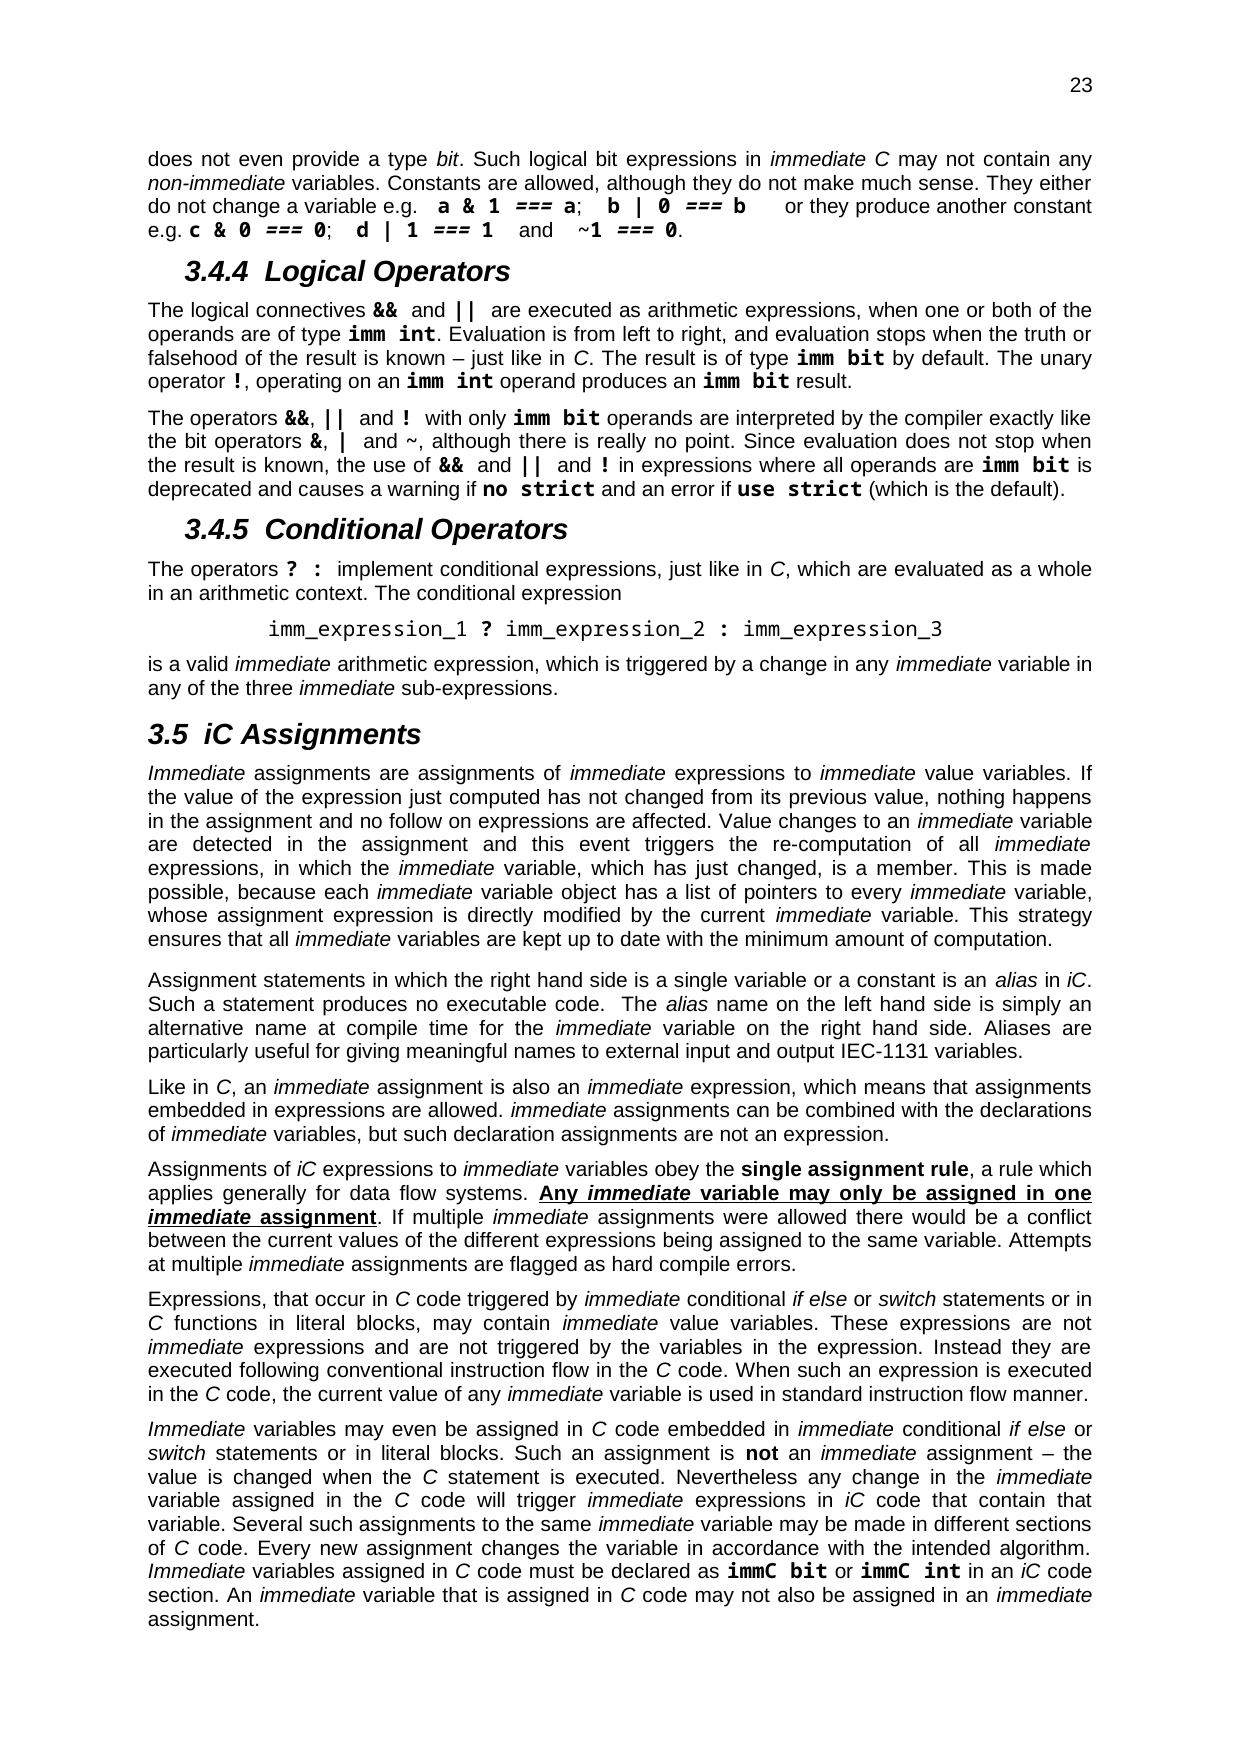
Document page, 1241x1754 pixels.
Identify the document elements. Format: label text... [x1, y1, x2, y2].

text Immediate assignments are assignments of immediate expressions to immediate value variables. If the value of the expression just computed has not changed from its previous value, nothing happens in the assignment and no follow on expressions are affected. Value changes to an immediate variable are detected in the assignment and this event triggers the re-computation of all immediate expressions, in which the immediate variable, which has just changed, is a member. This is made possible, because each immediate variable object has a list of pointers to every immediate variable, whose assignment expression is directly modified by the current immediate variable. This strategy ensures that all immediate variables are kept up to date with the minimum amount of computation. [148, 762, 1092, 951]
text is a valid immediate arithmetic expression, which is triggered by a change in any immediate variable in any of the three immediate sub-expressions. [148, 653, 1092, 700]
subtitle Logical Operators [184, 255, 1092, 287]
text imm_expression_1 ? imm_expression_2 : imm_expression_3 [268, 617, 1092, 641]
subtitle Conditional Operators [184, 513, 1092, 546]
text The operators ? : implement conditional expressions, just like in C, which are evaluated as a whole in an arithmetic context. The conditional expression [148, 557, 1092, 605]
text does not even provide a type bit. Such logical bit expressions in immediate C may not contain any non-immediate variables. Constants are allowed, although they do not make much sense. They either do not change a variable e.g. a & 1 === a; b | 0 === b or they produce another constant e.g. c & 0 === 0; d | 1 === 1 and ~1 === 0. [148, 148, 1092, 242]
text Expressions, that occur in C code triggered by immediate conditional if else or switch statements or in C functions in literal blocks, may contain immediate value variables. These expressions are not immediate expressions and are not triggered by the variables in the expression. Instead they are executed following conventional instruction flow in the C code. When such an expression is executed in the C code, the current value of any immediate variable is used in standard instruction flow manner. [148, 1288, 1092, 1406]
text The operators &&, || and ! with only imm bit operands are interpreted by the compiler exactly like the bit operators &, | and ~, although there is really no point. Since evaluation does not stop when the result is known, the use of && and || and ! in expressions where all operands are imm bit is deprecated and causes a warning if no strict and an error if use strict (which is the default). [148, 406, 1092, 501]
text Assignment statements in which the right hand side is a single variable or a constant is an alias in iC. Such a statement produces no executable code. The alias name on the left hand side is simply an alternative name at compile time for the immediate variable on the right hand side. Aliases are particularly useful for giving meaningful names to external input and output IEC-1131 variables. [148, 969, 1092, 1063]
text Like in C, an immediate assignment is also an immediate expression, which means that assignments embedded in expressions are allowed. immediate assignments can be combined with the declarations of immediate variables, but such declaration assignments are not an expression. [148, 1075, 1092, 1146]
subtitle iC Assignments [148, 718, 1092, 750]
text Immediate variables may even be assigned in C code embedded in immediate conditional if else or switch statements or in literal blocks. Such an assignment is not an immediate assignment – the value is changed when the C statement is executed. Nevertheless any change in the immediate variable assigned in the C code will trigger immediate expressions in iC code that contain that variable. Several such assignments to the same immediate variable may be made in different sections of C code. Every new assignment changes the variable in accordance with the intended algorithm. Immediate variables assigned in C code must be declared as immC bit or immC int in an iC code section. An immediate variable that is assigned in C code may not also be assigned in an immediate assignment. [148, 1418, 1092, 1631]
text Assignments of iC expressions to immediate variables obey the single assignment rule, a rule which applies generally for data flow systems. Any immediate variable may only be assigned in one immediate assignment. If multiple immediate assignments were allowed there would be a conflict between the current values of the different expressions being assigned to the same variable. Attempts at multiple immediate assignments are flagged as hard compile errors. [148, 1158, 1092, 1276]
text The logical connectives && and || are executed as arithmetic expressions, when one or both of the operands are of type imm int. Evaluation is from left to right, and evaluation stops when the truth or falsehood of the result is known – just like in C. The result is of type imm bit by default. The unary operator !, operating on an imm int operand produces an imm bit result. [148, 299, 1092, 394]
